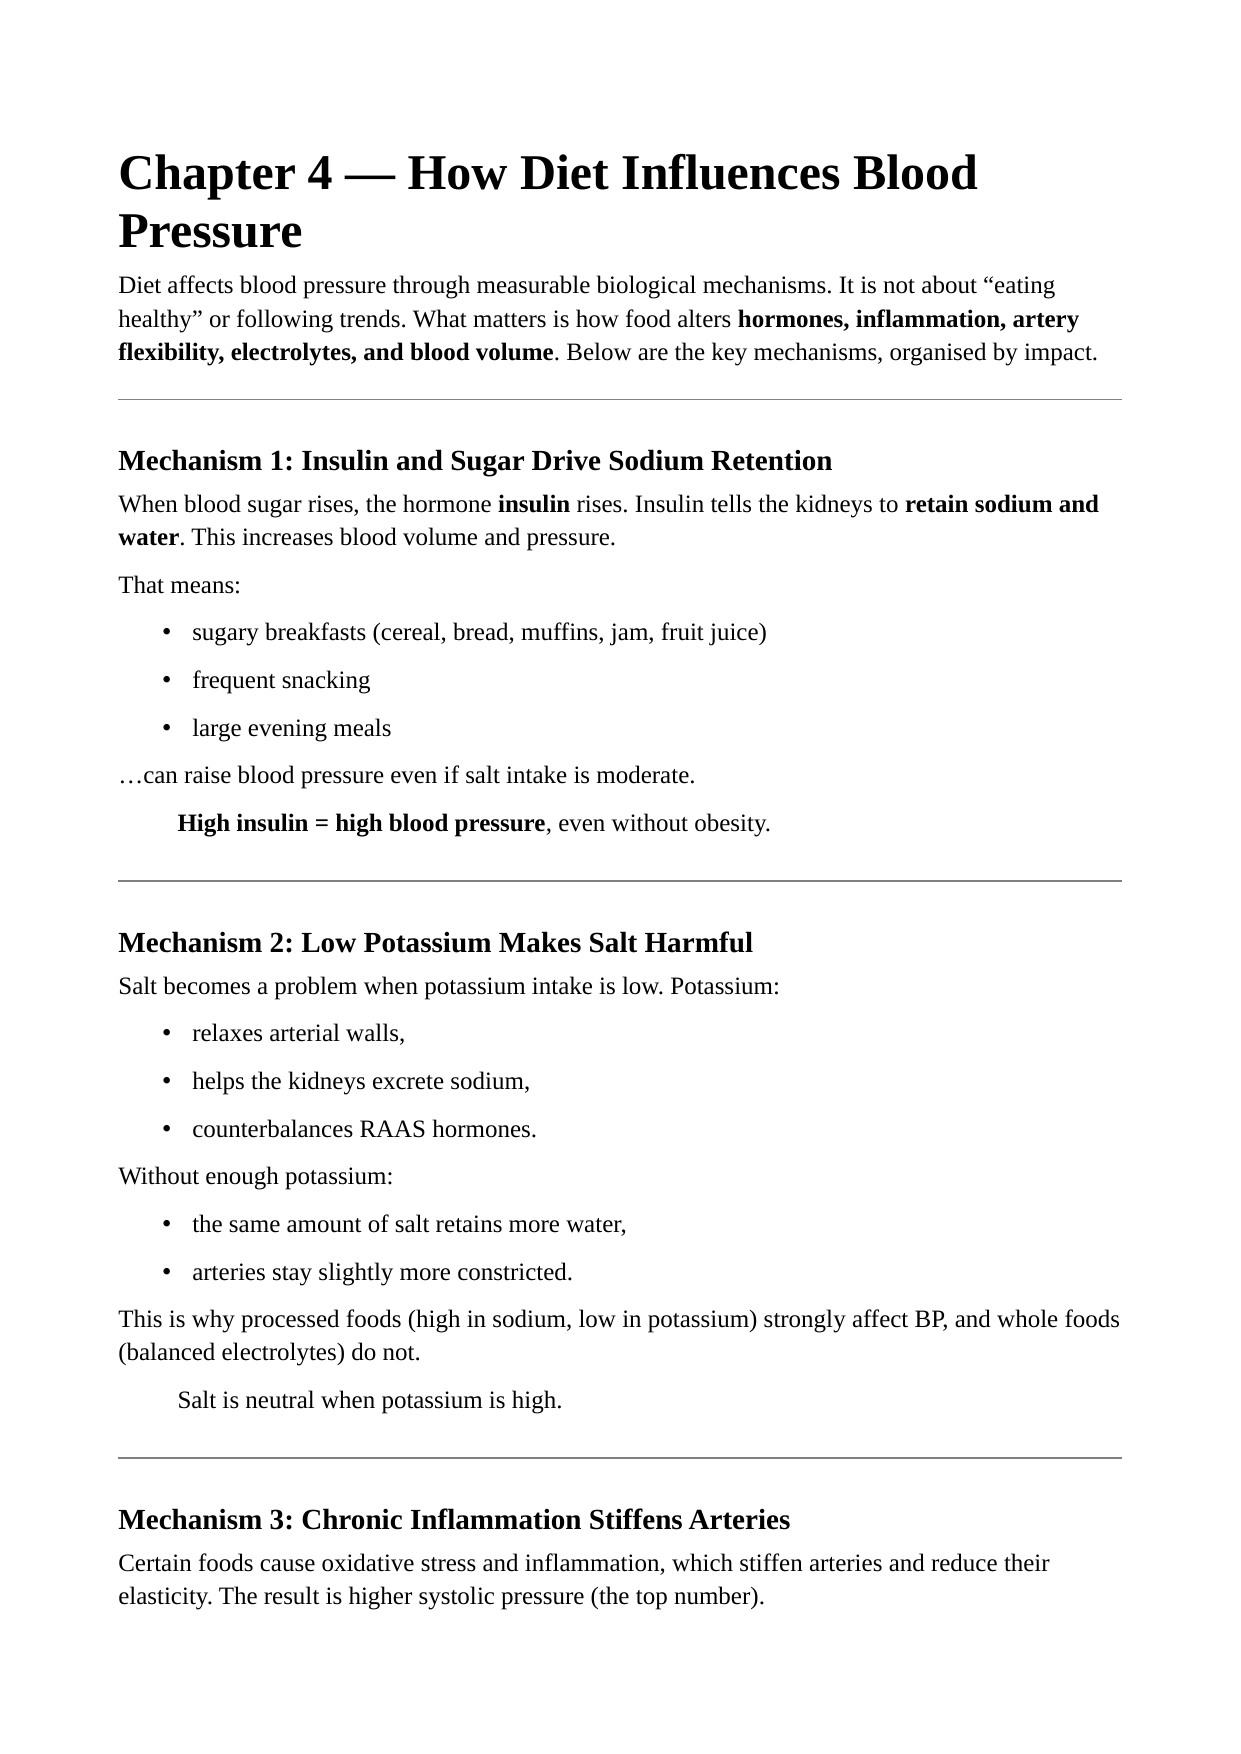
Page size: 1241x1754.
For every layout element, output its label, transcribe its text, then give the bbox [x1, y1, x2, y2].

subtitle Mechanism 2: Low Potassium Makes Salt Harmful [118, 925, 1122, 958]
text Certain foods cause oxidative stress and inflammation, which stiffen arteries and reduce their elasticity. The result is higher systolic pressure (the top number). [118, 1548, 1122, 1610]
list arteries stay slightly more constricted. [162, 1257, 1122, 1285]
text Salt is neutral when potassium is high. [177, 1385, 1063, 1413]
text …can raise blood pressure even if salt intake is moderate. [118, 760, 1122, 789]
text Salt becomes a problem when potassium intake is low. Potassium: [118, 971, 1122, 1000]
text High insulin = high blood pressure, even without obesity. [177, 808, 1063, 837]
list relaxes arterial walls, [162, 1018, 1122, 1047]
list large evening meals [162, 713, 1122, 741]
text This is why processed foods (high in sodium, low in potassium) strongly affect BP, and whole foods (balanced electrolytes) do not. [118, 1304, 1122, 1366]
subtitle Mechanism 3: Chronic Inflammation Stiffens Arteries [118, 1502, 1122, 1535]
subtitle Chapter 4 — How Diet Influences Blood Pressure [118, 143, 1122, 258]
list the same amount of salt retains more water, [162, 1209, 1122, 1238]
subtitle Mechanism 1: Insulin and Sugar Drive Sodium Retention [118, 443, 1122, 477]
text That means: [118, 570, 1122, 598]
list frequent snacking [162, 665, 1122, 694]
list counterbalances RAAS hormones. [162, 1114, 1122, 1142]
text Without enough potassium: [118, 1161, 1122, 1190]
list sugary breakfasts (cereal, bread, muffins, jam, fruit juice) [162, 617, 1122, 646]
text When blood sugar rises, the hormone insulin rises. Insulin tells the kidneys to retain sodium and water. This increases blood volume and pressure. [118, 489, 1122, 551]
list helps the kidneys excrete sodium, [162, 1066, 1122, 1095]
text Diet affects blood pressure through measurable biological mechanisms. It is not about “eating healthy” or following trends. What matters is how food alters hormones, inflammation, artery flexibility, electrolytes, and blood volume. Below are the key mechanisms, organised by impact. [118, 271, 1122, 365]
